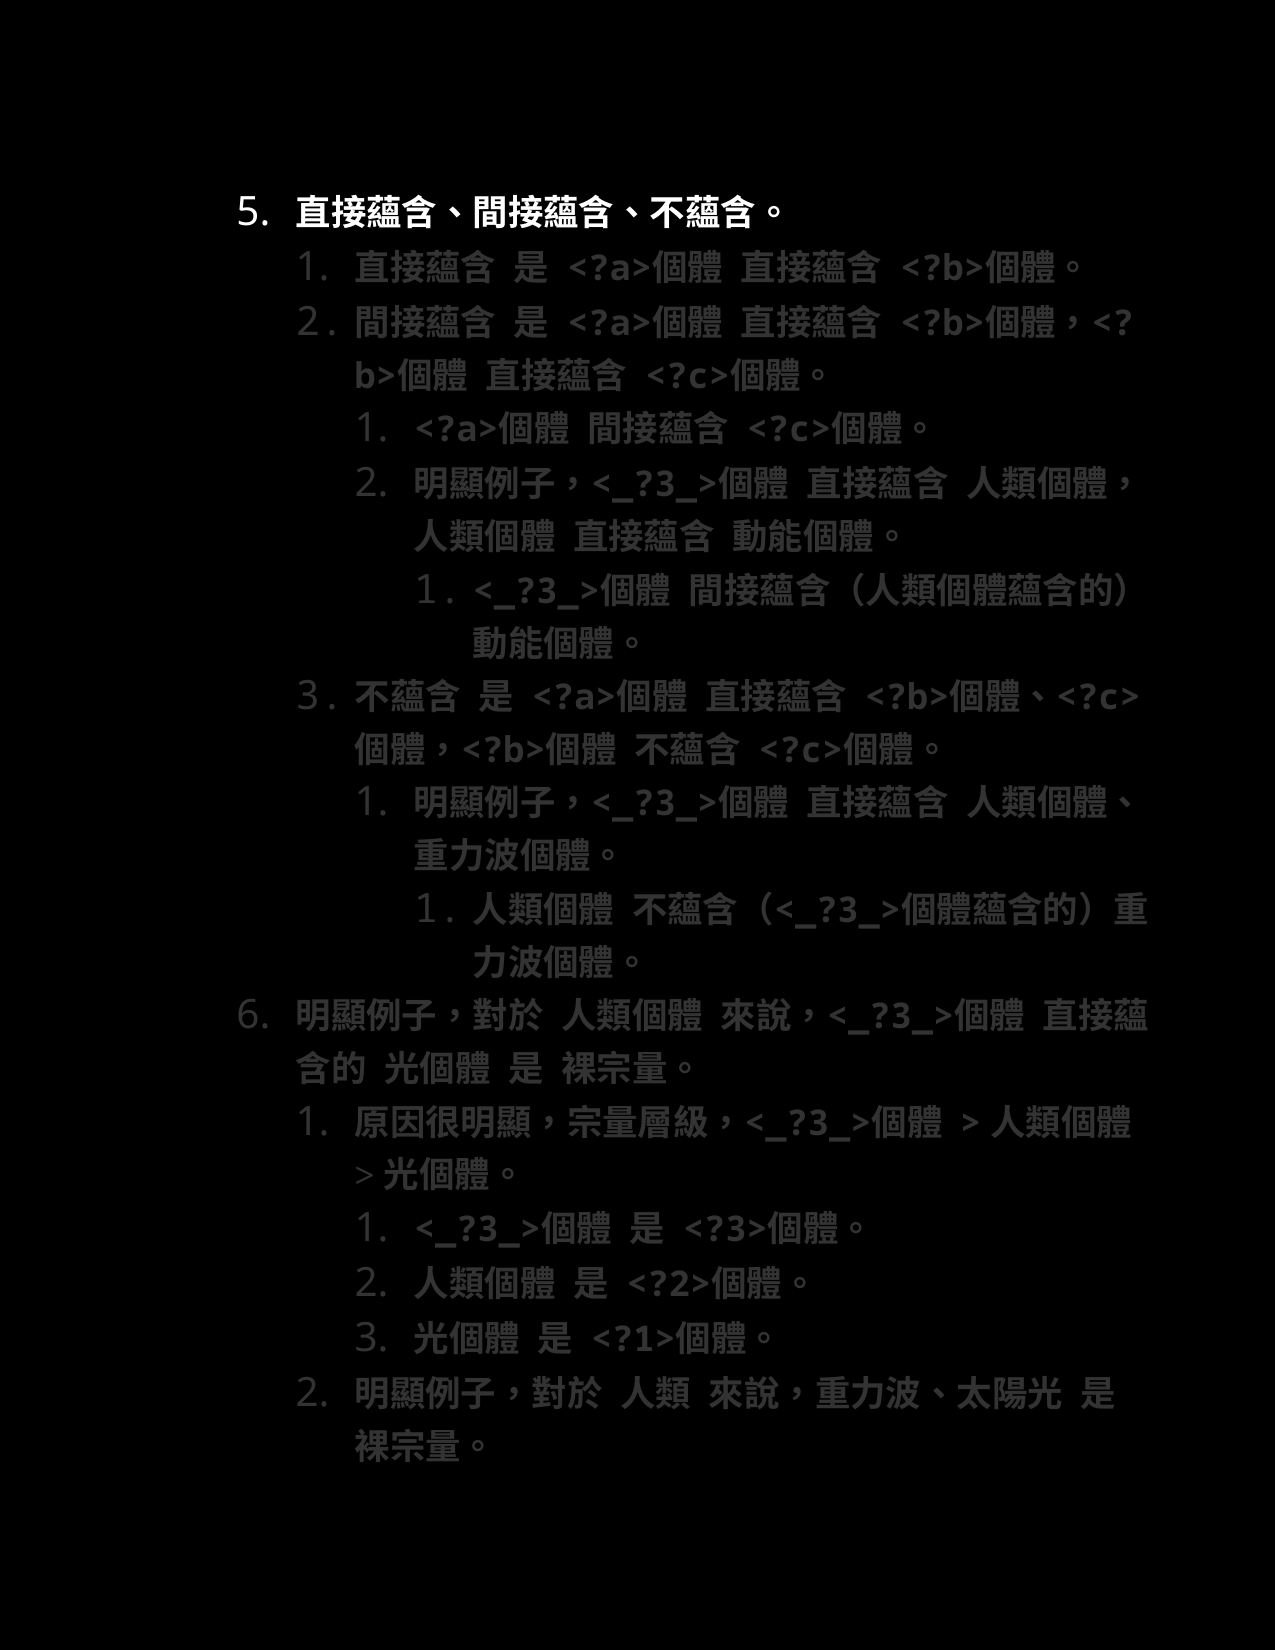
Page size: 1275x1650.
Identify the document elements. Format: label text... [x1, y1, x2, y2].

list 直接蘊含 是 <?a>個體 直接蘊含 <?b>個體。 [295, 237, 1157, 292]
list 人類個體 是 <?2>個體。 [354, 1253, 1157, 1308]
list <_?3_>個體 間接蘊含（人類個體蘊含的）動能個體。 [413, 560, 1157, 666]
list <?a>個體 間接蘊含 <?c>個體。 [354, 398, 1157, 453]
list 間接蘊含 是 <?a>個體 直接蘊含 <?b>個體，<?b>個體 直接蘊含 <?c>個體。 [295, 292, 1157, 398]
list 直接蘊含、間接蘊含、不蘊含。 [236, 182, 1157, 237]
list 原因很明顯，宗量層級，<_?3_>個體 > 人類個體 > 光個體。 [295, 1092, 1157, 1198]
list 人類個體 不蘊含（<_?3_>個體蘊含的）重力波個體。 [413, 879, 1157, 985]
list 明顯例子，對於 人類 來說，重力波、太陽光 是 裸宗量。 [295, 1363, 1157, 1470]
list 明顯例子，對於 人類個體 來說，<_?3_>個體 直接蘊含的 光個體 是 裸宗量。 [236, 985, 1157, 1092]
list 光個體 是 <?1>個體。 [354, 1308, 1157, 1363]
list 明顯例子，<_?3_>個體 直接蘊含 人類個體，人類個體 直接蘊含 動能個體。 [354, 453, 1157, 560]
list <_?3_>個體 是 <?3>個體。 [354, 1198, 1157, 1253]
list 明顯例子，<_?3_>個體 直接蘊含 人類個體、重力波個體。 [354, 773, 1157, 879]
list 不蘊含 是 <?a>個體 直接蘊含 <?b>個體、<?c>個體，<?b>個體 不蘊含 <?c>個體。 [295, 666, 1157, 773]
